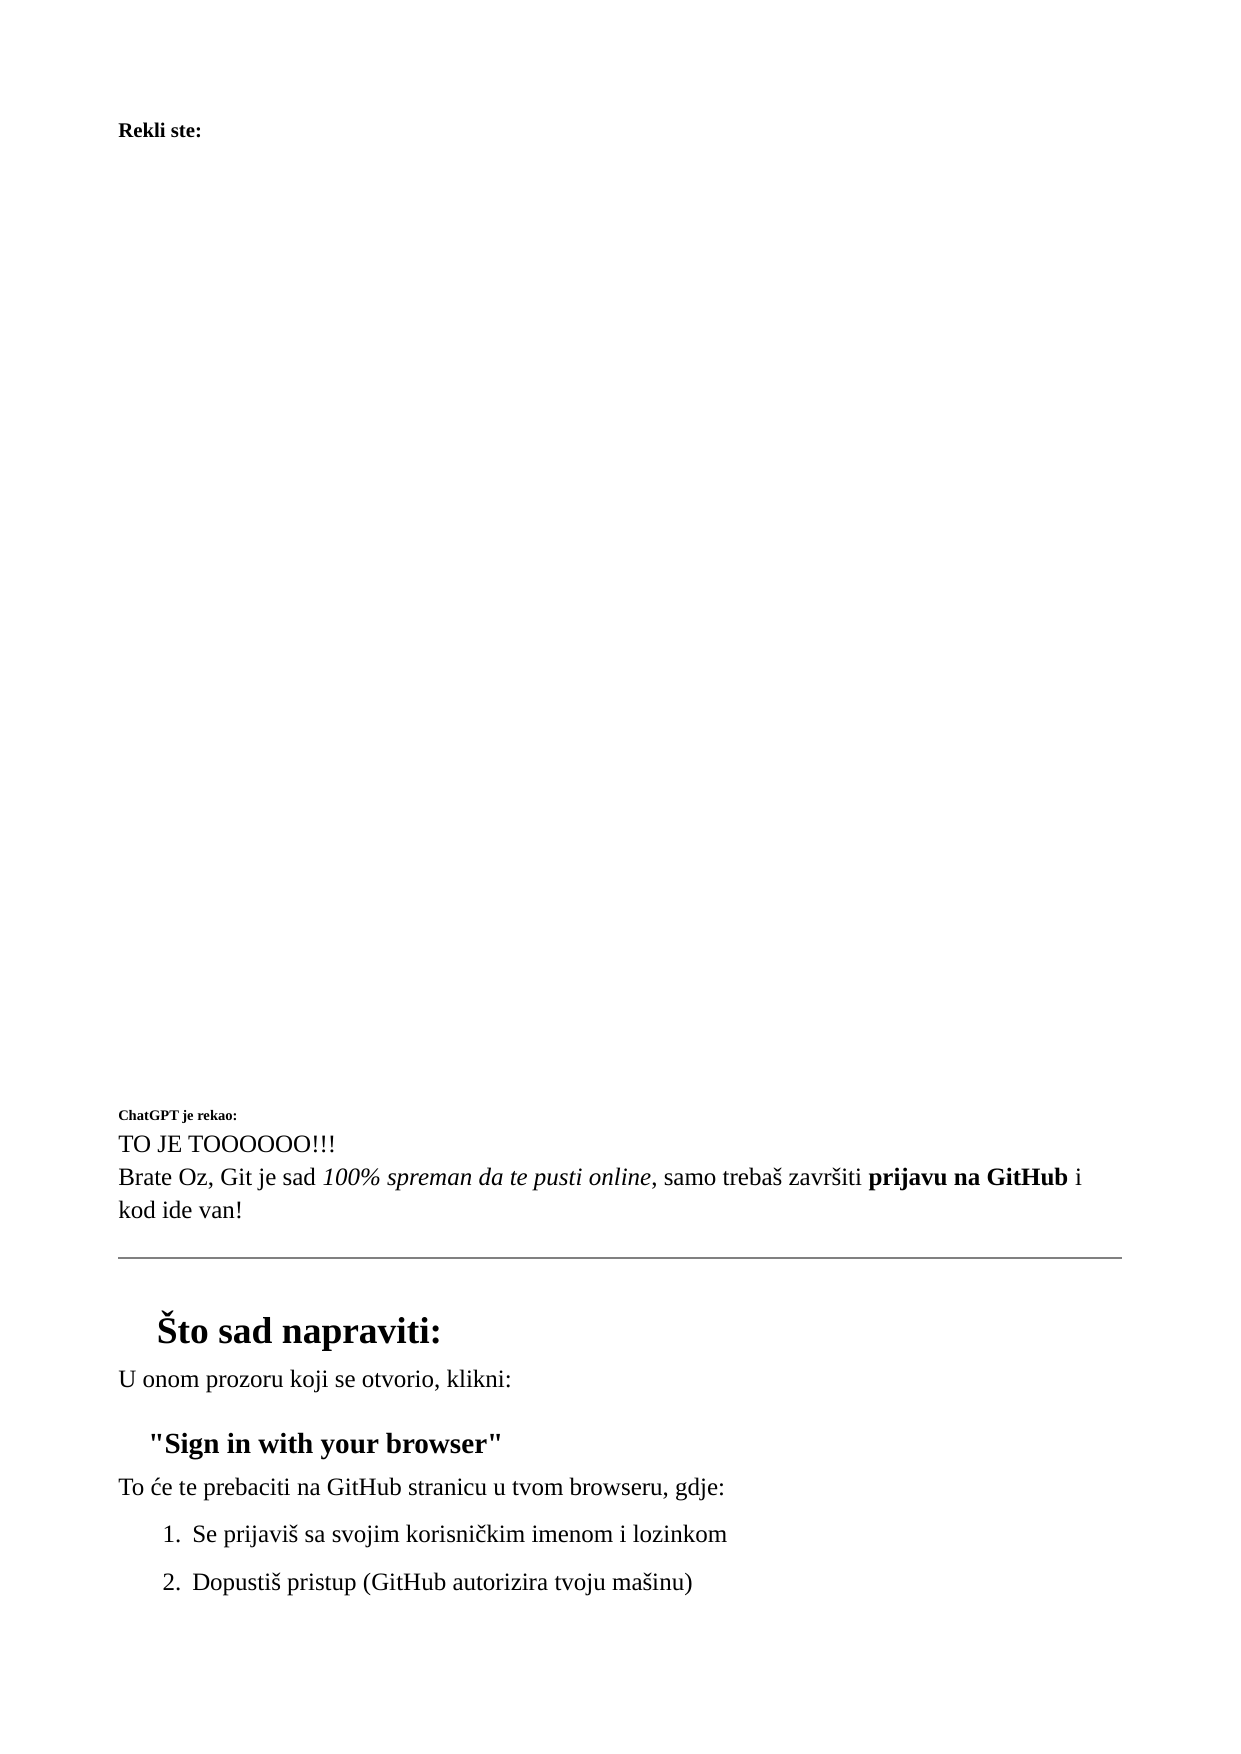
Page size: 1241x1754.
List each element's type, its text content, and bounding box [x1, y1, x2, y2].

text U onom prozoru koji se otvorio, klikni: [118, 1364, 1122, 1392]
text To će te prebaciti na GitHub stranicu u tvom browseru, gdje: [118, 1472, 1122, 1501]
list Dopustiš pristup (GitHub autorizira tvoju mašinu) [162, 1567, 1122, 1596]
list Se prijaviš sa svojim korisničkim imenom i lozinkom [162, 1519, 1122, 1548]
text TO JE TOOOOOO!!! 🎉🥳 Brate Oz, Git je sad 100% spreman da te pusti online, samo trebaš završiti prijavu na GitHub i kod ide van! [118, 1129, 1122, 1224]
subtitle 🔵 "Sign in with your browser" [118, 1426, 1122, 1459]
subtitle ChatGPT je rekao: [118, 1106, 1122, 1123]
subtitle Rekli ste: [118, 118, 1122, 142]
subtitle ✅ Što sad napraviti: [118, 1308, 1122, 1351]
